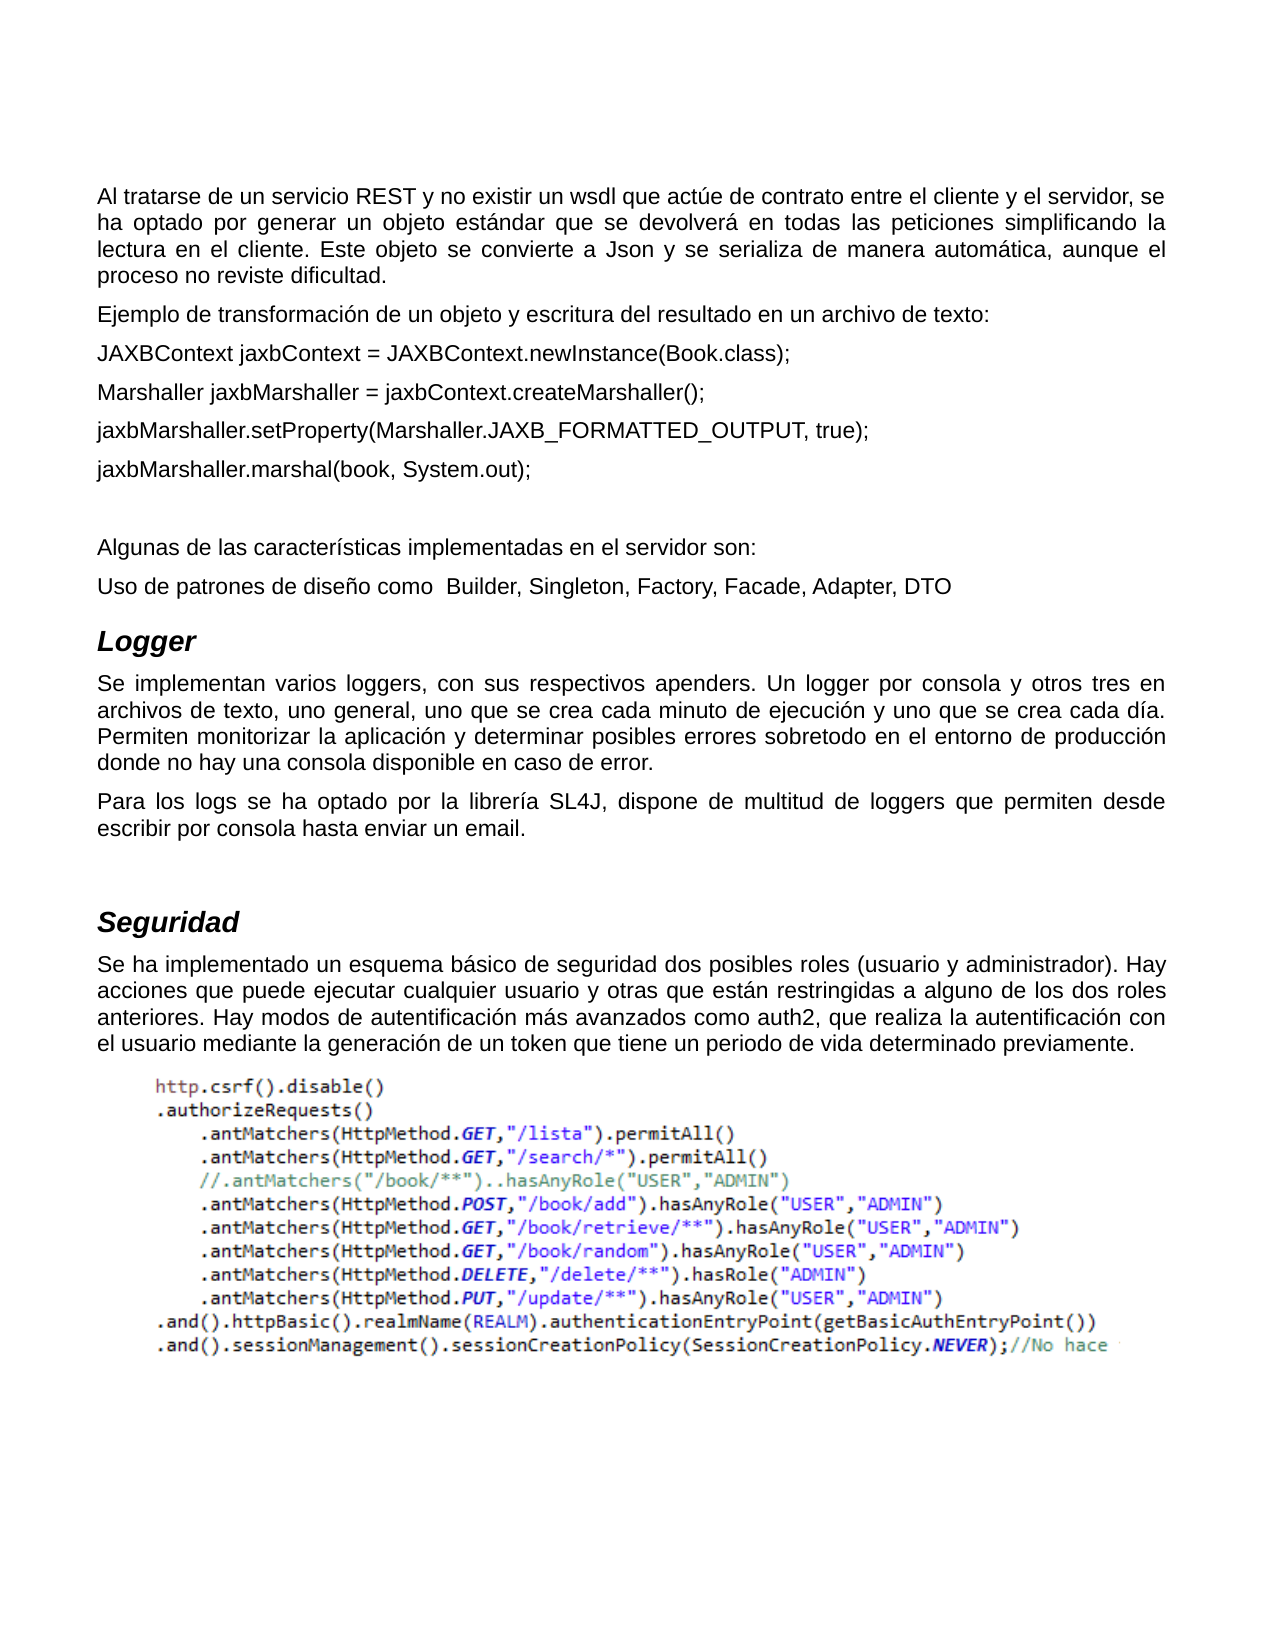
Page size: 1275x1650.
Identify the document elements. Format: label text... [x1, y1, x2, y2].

text Se implementan varios loggers, con sus respectivos apenders. Un logger por consola y otros tres en archivos de texto, uno general, uno que se crea cada minuto de ejecución y uno que se crea cada día. Permiten monitorizar la aplicación y determinar posibles errores sobretodo en el entorno de producción donde no hay una consola disponible en caso de error. [97, 670, 1167, 776]
text Para los logs se ha optado por la librería SL4J, dispone de multitud de loggers que permiten desde escribir por consola hasta enviar un email. [97, 788, 1167, 841]
text Ejemplo de transformación de un objeto y escritura del resultado en un archivo de texto: [97, 301, 1167, 327]
text Algunas de las características implementadas en el servidor son: [97, 534, 1167, 560]
text jaxbMarshaller.setProperty(Marshaller.JAXB_FORMATTED_OUTPUT, true); [97, 417, 1167, 444]
text Marshaller jaxbMarshaller = jaxbContext.createMarshaller(); [97, 379, 1167, 405]
text Uso de patrones de diseño como Builder, Singleton, Factory, Facade, Adapter, DTO [97, 573, 1167, 599]
text Se ha implementado un esquema básico de seguridad dos posibles roles (usuario y administrador). Hay acciones que puede ejecutar cualquier usuario y otras que están restringidas a alguno de los dos roles anteriores. Hay modos de autentificación más avanzados como auth2, que realiza la autentificación con el usuario mediante la generación de un token que tiene un periodo de vida determinado previamente. [97, 951, 1167, 1056]
subtitle Seguridad [97, 905, 1167, 938]
text JAXBContext jaxbContext = JAXBContext.newInstance(Book.class); [97, 340, 1167, 366]
picture [143, 1068, 1121, 1364]
subtitle Logger [97, 624, 1167, 658]
text jaxbMarshaller.marshal(book, System.out); [97, 456, 1167, 483]
text Al tratarse de un servicio REST y no existir un wsdl que actúe de contrato entre el cliente y el servidor, se ha optado por generar un objeto estándar que se devolverá en todas las peticiones simplificando la lectura en el cliente. Este objeto se convierte a Json y se serializa de manera automática, aunque el proceso no reviste dificultad. [97, 183, 1167, 288]
